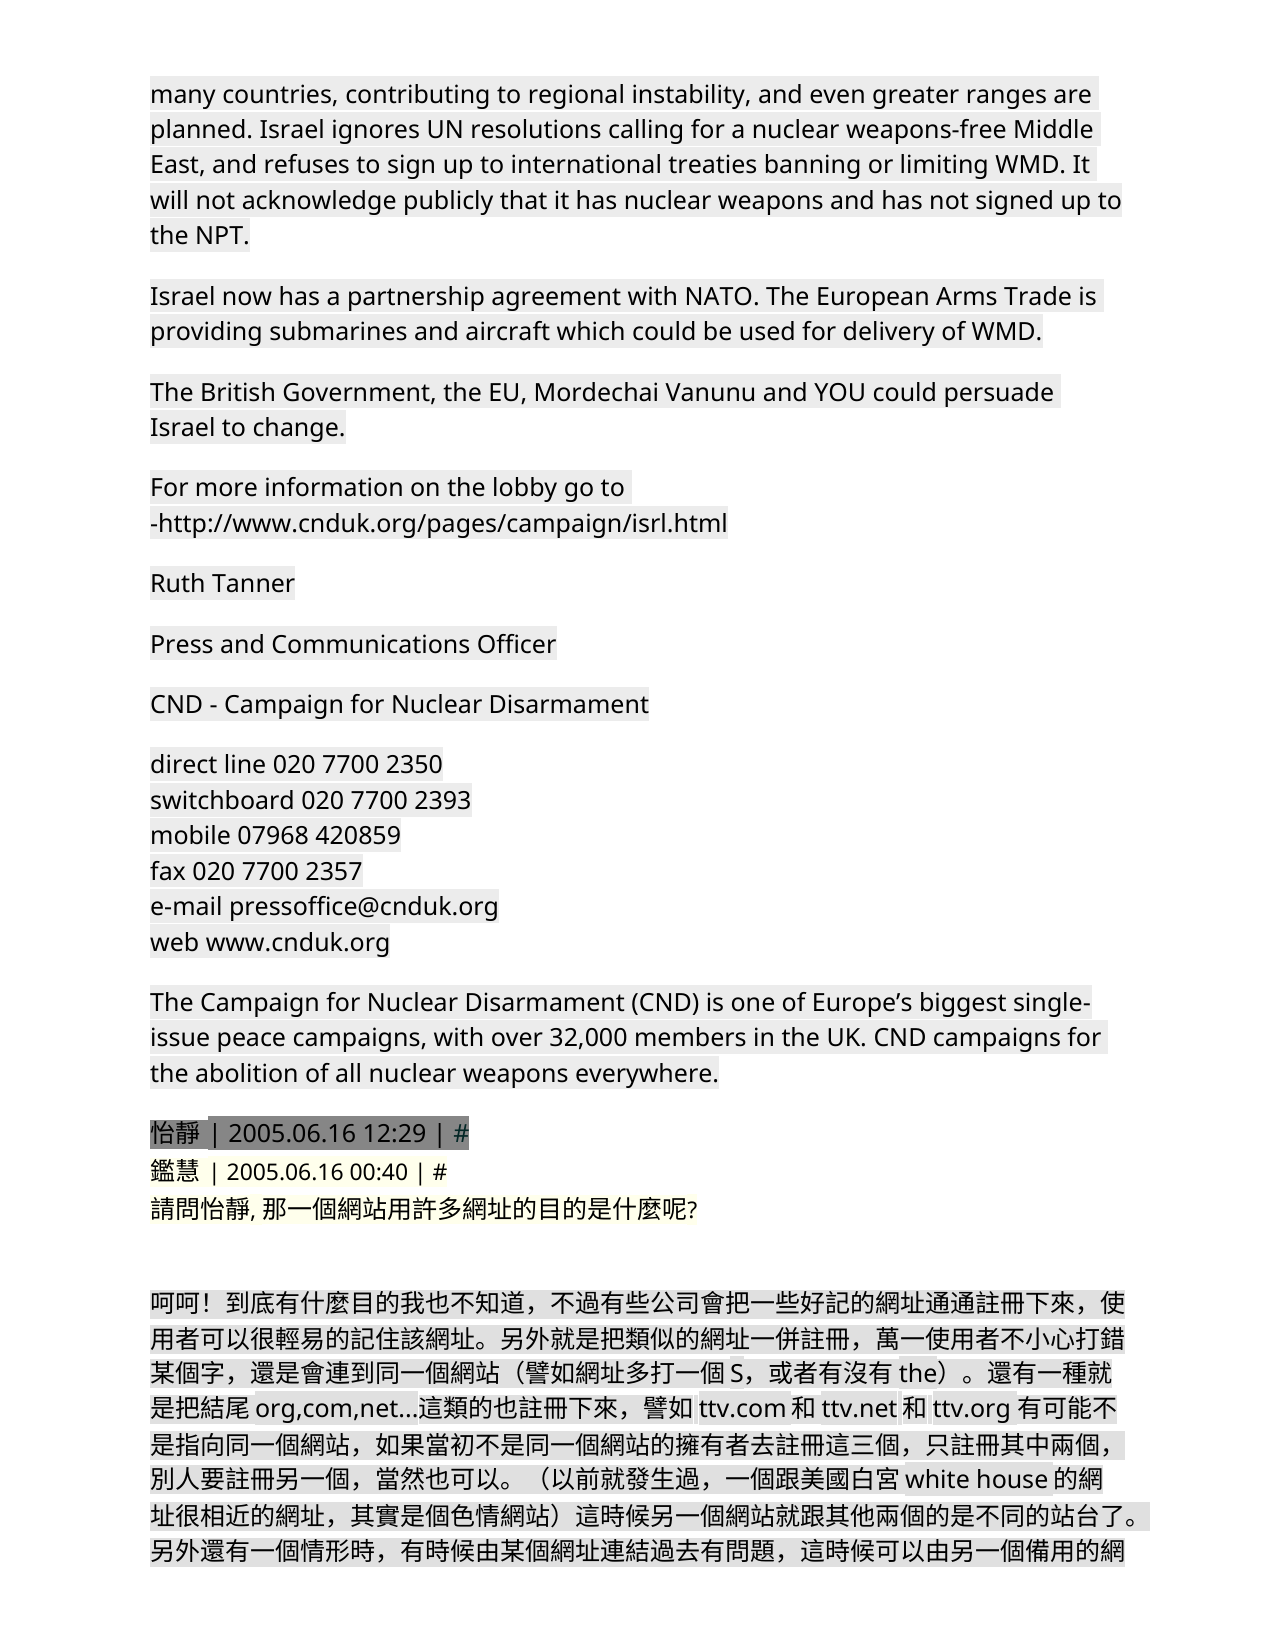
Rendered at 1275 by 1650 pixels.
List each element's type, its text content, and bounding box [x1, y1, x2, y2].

text Ruth Tanner [150, 564, 1125, 600]
text 請問怡靜, 那一個網站用許多網址的目的是什麼呢? [150, 1187, 1125, 1225]
text 呵呵！到底有什麼目的我也不知道，不過有些公司會把一些好記的網址通通註冊下來，使用者可以很輕易的記住該網址。另外就是把類似的網址一併註冊，萬一使用者不小心打錯某個字，還是會連到同一個網站（譬如網址多打一個S，或者有沒有the）。還有一種就是把結尾org,com,net...這類的也註冊下來，譬如ttv.com和ttv.net和ttv.org 有可能不是指向同一個網站，如果當初不是同一個網站的擁有者去註冊這三個，只註冊其中兩個，別人要註冊另一個，當然也可以。（以前就發生過，一個跟美國白宮white house的網址很相近的網址，其實是個色情網站）這時候另一個網站就跟其他兩個的是不同的站台了。另外還有一個情形時，有時候由某個網址連結過去有問題，這時候可以由另一個備用的網址連過去。 [150, 1283, 1125, 1567]
text The Campaign for Nuclear Disarmament (CND) is one of Europe’s biggest single-issue peace campaigns, with over 32,000 members in the UK. CND campaigns for the abolition of all nuclear weapons everywhere. [150, 983, 1125, 1089]
text The British Government, the EU, Mordechai Vanunu and YOU could persuade Israel to change. [150, 373, 1125, 444]
text For more information on the lobby go to -http://www.cnduk.org/pages/campaign/isrl.html [150, 469, 1125, 539]
text Press and Communications Officer [150, 625, 1125, 660]
text 鑑慧 | 2005.06.16 00:40 | # [150, 1150, 1125, 1187]
text Israel now has a partnership agreement with NATO. The European Arms Trade is providing submarines and aircraft which could be used for delivery of WMD. [150, 277, 1125, 348]
text CND - Campaign for Nuclear Disarmament [150, 685, 1125, 721]
text direct line 020 7700 2350 switchboard 020 7700 2393 mobile 07968 420859 fax 020 7700 2357 e-mail pressoffice@cnduk.org web www.cnduk.org [150, 746, 1125, 958]
text 怡靜 | 2005.06.16 12:29 | # [150, 1114, 1125, 1150]
text many countries, contributing to regional instability, and even greater ranges are planned. Israel ignores UN resolutions calling for a nuclear weapons-free Middle East, and refuses to sign up to international treaties banning or limiting WMD. It will not acknowledge publicly that it has nuclear weapons and has not signed up to the NPT. [150, 75, 1125, 252]
